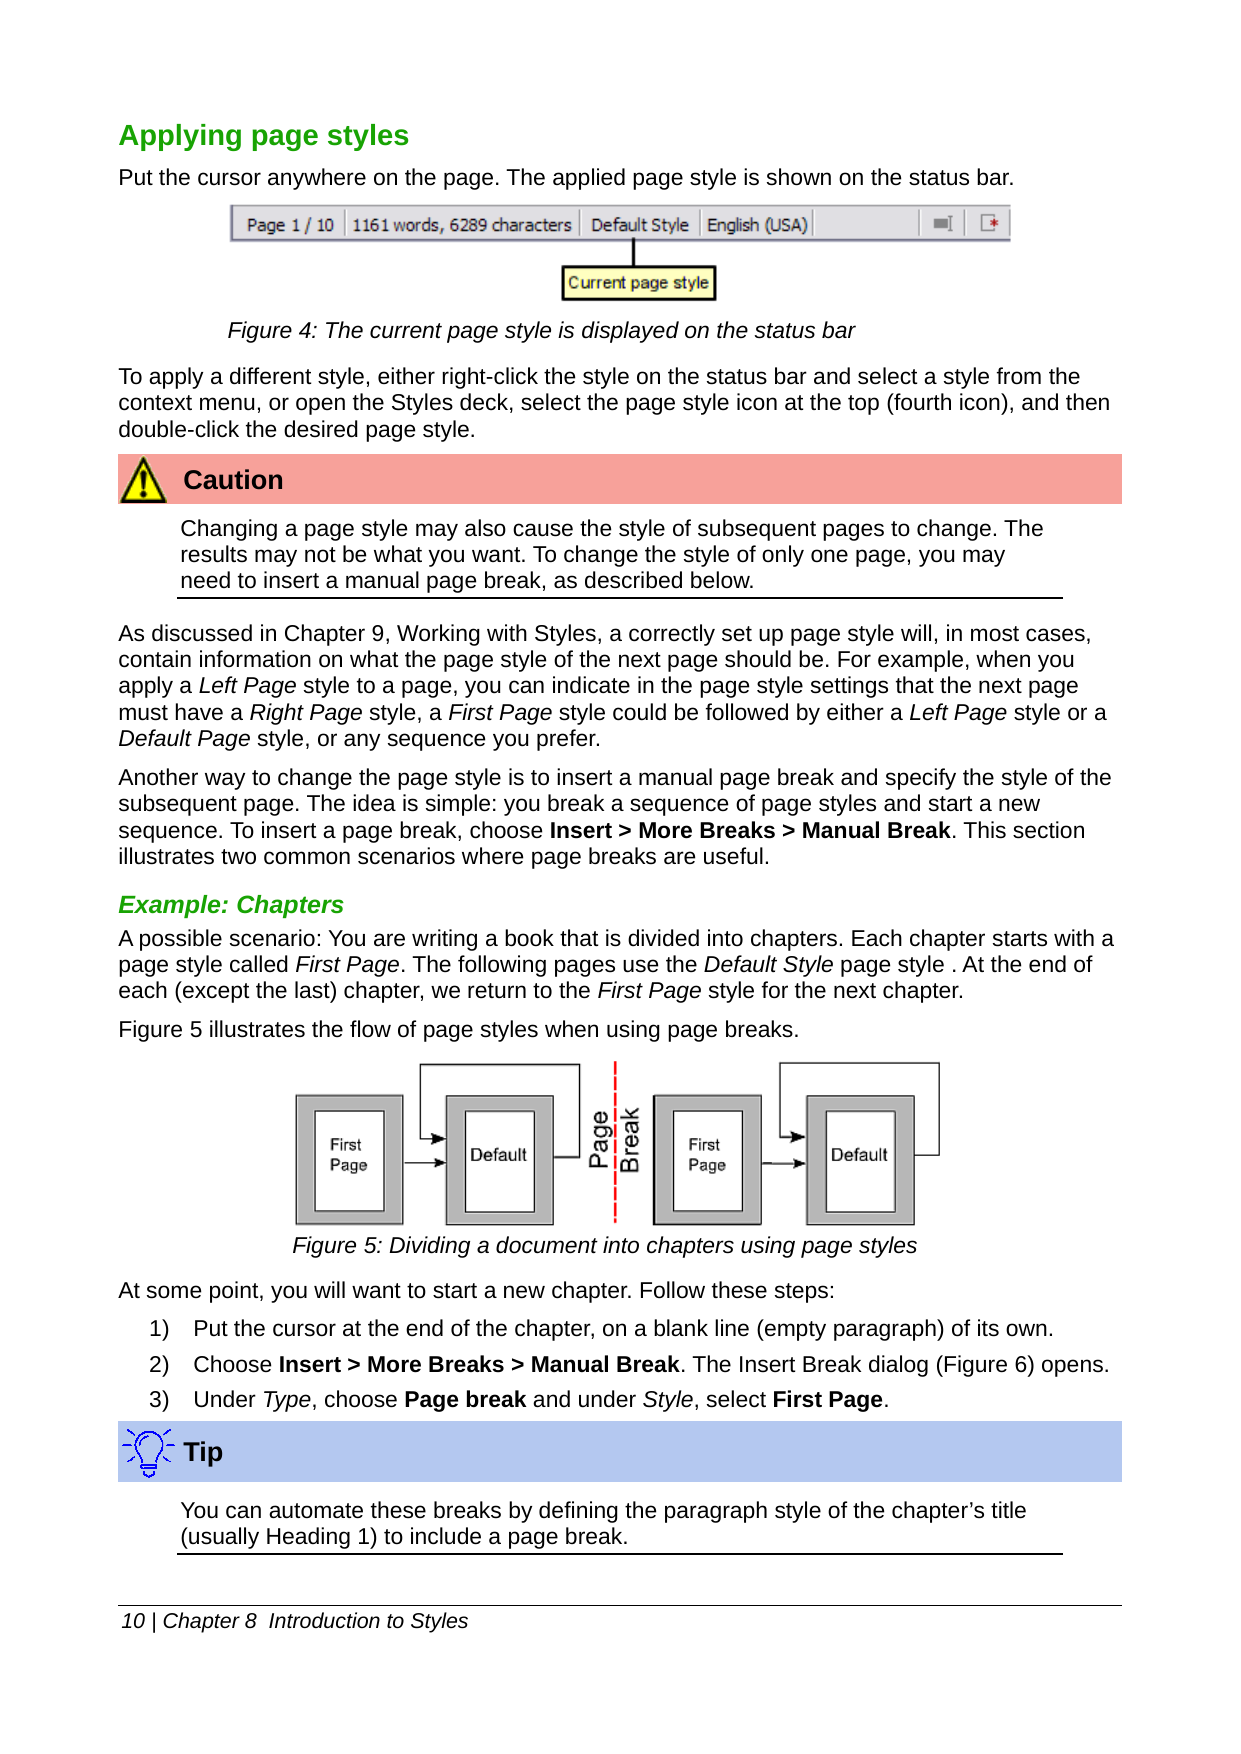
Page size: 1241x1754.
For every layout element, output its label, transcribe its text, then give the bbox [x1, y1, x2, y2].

text Put the cursor anywhere on the page. The applied page style is shown on the status bar. [118, 163, 1122, 190]
text Figure 5 illustrates the flow of page styles when using page breaks. [118, 1016, 1122, 1043]
list At some point, you will want to start a new chapter. Follow these steps: [118, 1277, 1122, 1303]
text A possible scenario: You are writing a book that is divided into chapters. Each chapter starts with a page style called First Page. The following pages use the Default Style page style . At the end of each (except the last) chapter, we return to the First Page style for the next chapter. [118, 925, 1122, 1004]
subtitle Example: Chapters [118, 890, 1122, 919]
text To apply a different style, either right-click the style on the status bar and select a style from the context menu, or open the Styles deck, select the page style icon at the top (fourth icon), and then double-click the desired page style. [118, 363, 1122, 442]
text Another way to change the page style is to insert a manual page break and specify the style of the subsequent page. The idea is simple: you break a sequence of page styles and start a new sequence. To insert a page break, choose Insert > More Breaks > Manual Break. This section illustrates two common scenarios where page breaks are useful. [118, 764, 1122, 869]
picture [119, 455, 167, 503]
picture [227, 202, 1014, 317]
list Choose Insert > More Breaks > Manual Break. The Insert Break dialog (Figure 6) opens. [169, 1351, 1122, 1377]
text Figure 4: The current page style is displayed on the status bar [227, 317, 1013, 343]
text As discussed in Chapter 9, Working with Styles, a correctly set up page style will, in most cases, contain information on what the page style of the next page should be. For example, when you apply a Left Page style to a page, you can indicate in the page style settings that the next page must have a Right Page style, a First Page style could be followed by either a Left Page style or a Default Page style, or any sequence you prefer. [118, 620, 1122, 751]
text Changing a page style may also cause the style of subsequent pages to change. The results may not be what you want. To change the style of only one page, you may need to insert a manual page break, as described below. [177, 511, 1063, 597]
list Under Type, choose Page break and under Style, select First Page. [169, 1386, 1122, 1412]
text You can automate these breaks by defining the paragraph style of the chapter’s title (usually Heading 1) to include a page break. [177, 1494, 1063, 1553]
subtitle Applying page styles [118, 118, 1122, 152]
subtitle Tip [179, 1421, 1122, 1482]
picture [292, 1055, 944, 1233]
subtitle Caution [118, 454, 1122, 504]
picture [119, 1421, 179, 1482]
list Put the cursor at the end of the chapter, on a blank line (empty paragraph) of its own. [169, 1315, 1122, 1342]
text Figure 5: Dividing a document into chapters using page styles [292, 1232, 948, 1259]
